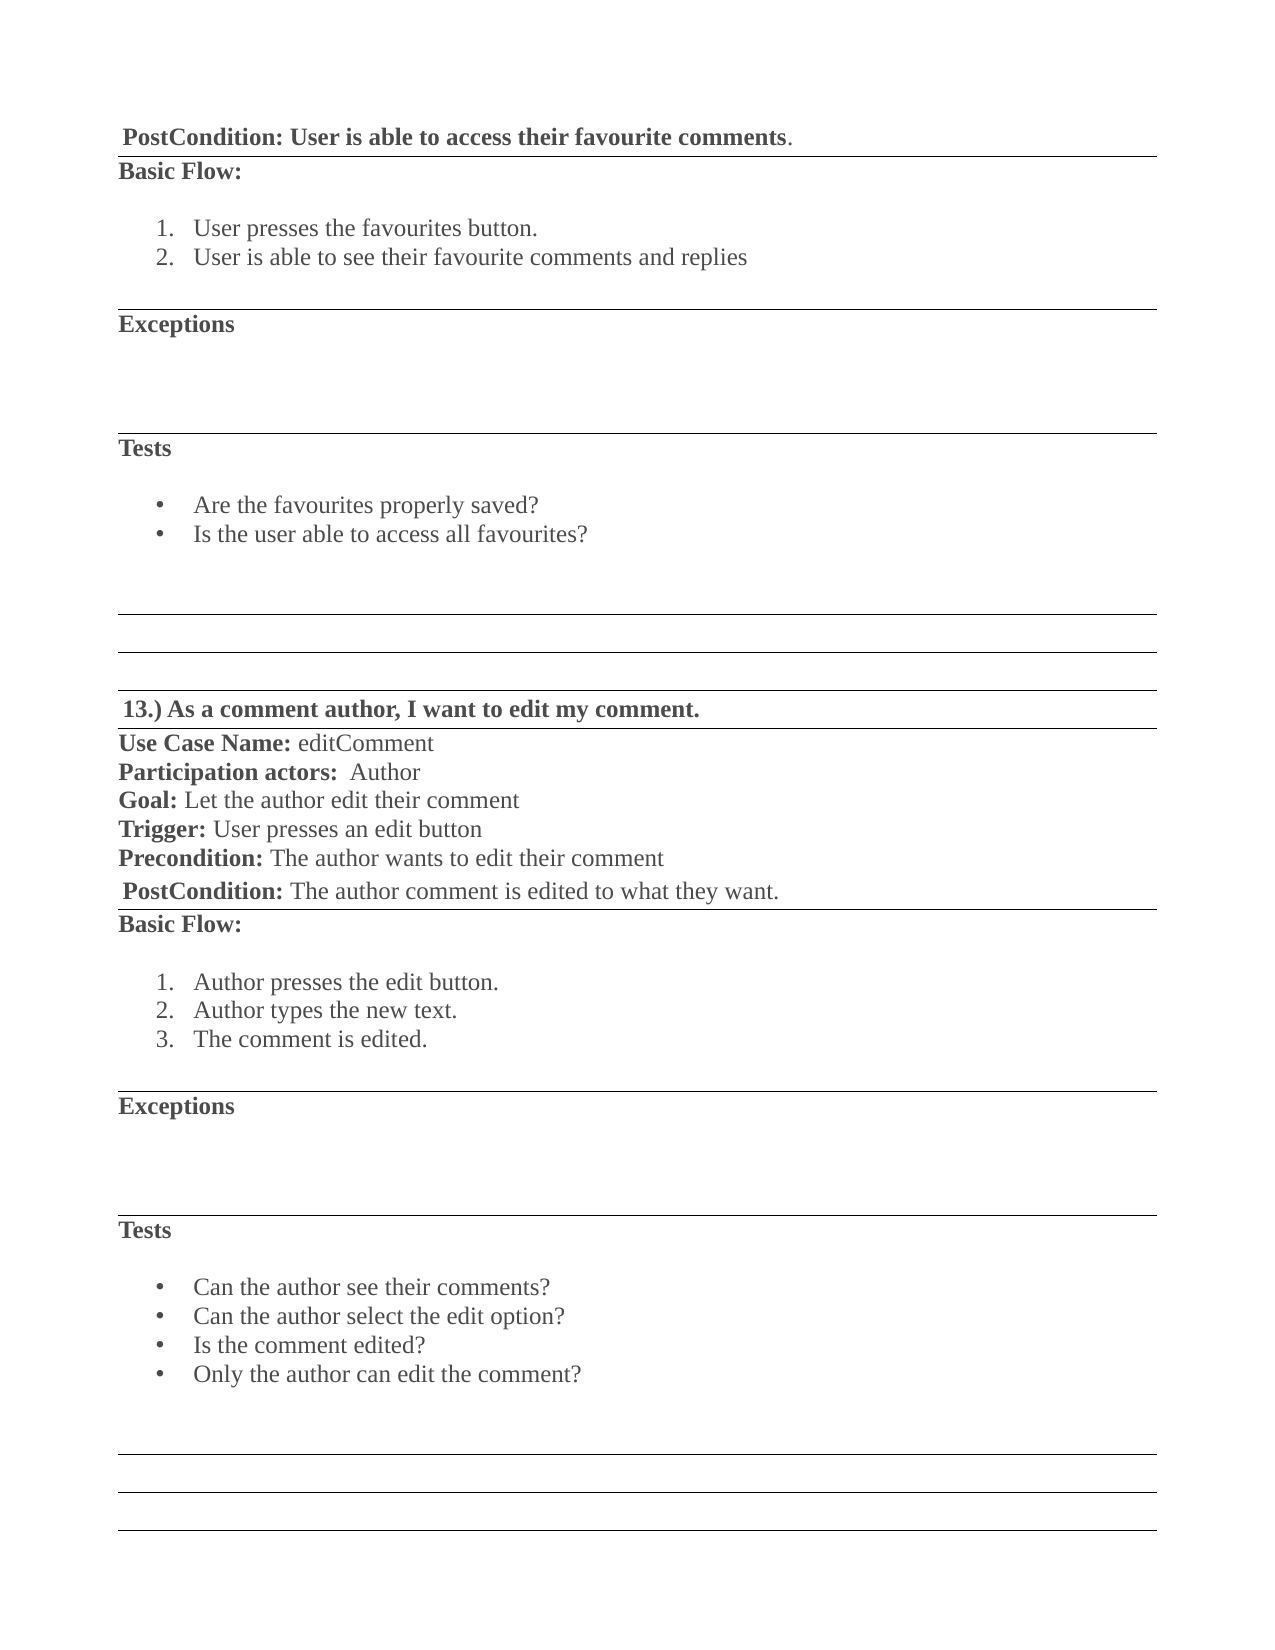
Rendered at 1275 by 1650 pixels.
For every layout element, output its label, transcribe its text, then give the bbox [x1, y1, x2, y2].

text Tests [118, 434, 1157, 462]
list Can the author see their comments? [156, 1272, 1157, 1301]
list Author types the new text. [156, 996, 1157, 1024]
text Tests [118, 1216, 1157, 1244]
text PostCondition: The author comment is edited to what they want. [118, 872, 1157, 909]
text Goal: Let the author edit their comment [118, 785, 1157, 814]
list Are the favourites properly saved? [156, 490, 1157, 519]
list User presses the favourites button. [156, 213, 1157, 242]
list User is able to see their favourite comments and replies [156, 242, 1157, 271]
text 13.) As a comment author, I want to edit my comment. [118, 691, 1157, 728]
list The comment is edited. [156, 1024, 1157, 1053]
text Precondition: The author wants to edit their comment [118, 843, 1157, 872]
text PostCondition: User is able to access their favourite comments. [118, 118, 1157, 156]
list Is the user able to access all favourites? [156, 519, 1157, 548]
text Exceptions [118, 1092, 1157, 1120]
list Is the comment edited? [156, 1330, 1157, 1359]
text Exceptions [118, 310, 1157, 337]
text Use Case Name: editComment [118, 729, 1157, 757]
text Participation actors: Author [118, 757, 1157, 785]
list Can the author select the edit option? [156, 1301, 1157, 1330]
text Basic Flow: [118, 157, 1157, 185]
list Only the author can edit the comment? [156, 1359, 1157, 1387]
text Basic Flow: [118, 910, 1157, 938]
list Author presses the edit button. [156, 967, 1157, 996]
text Trigger: User presses an edit button [118, 814, 1157, 843]
